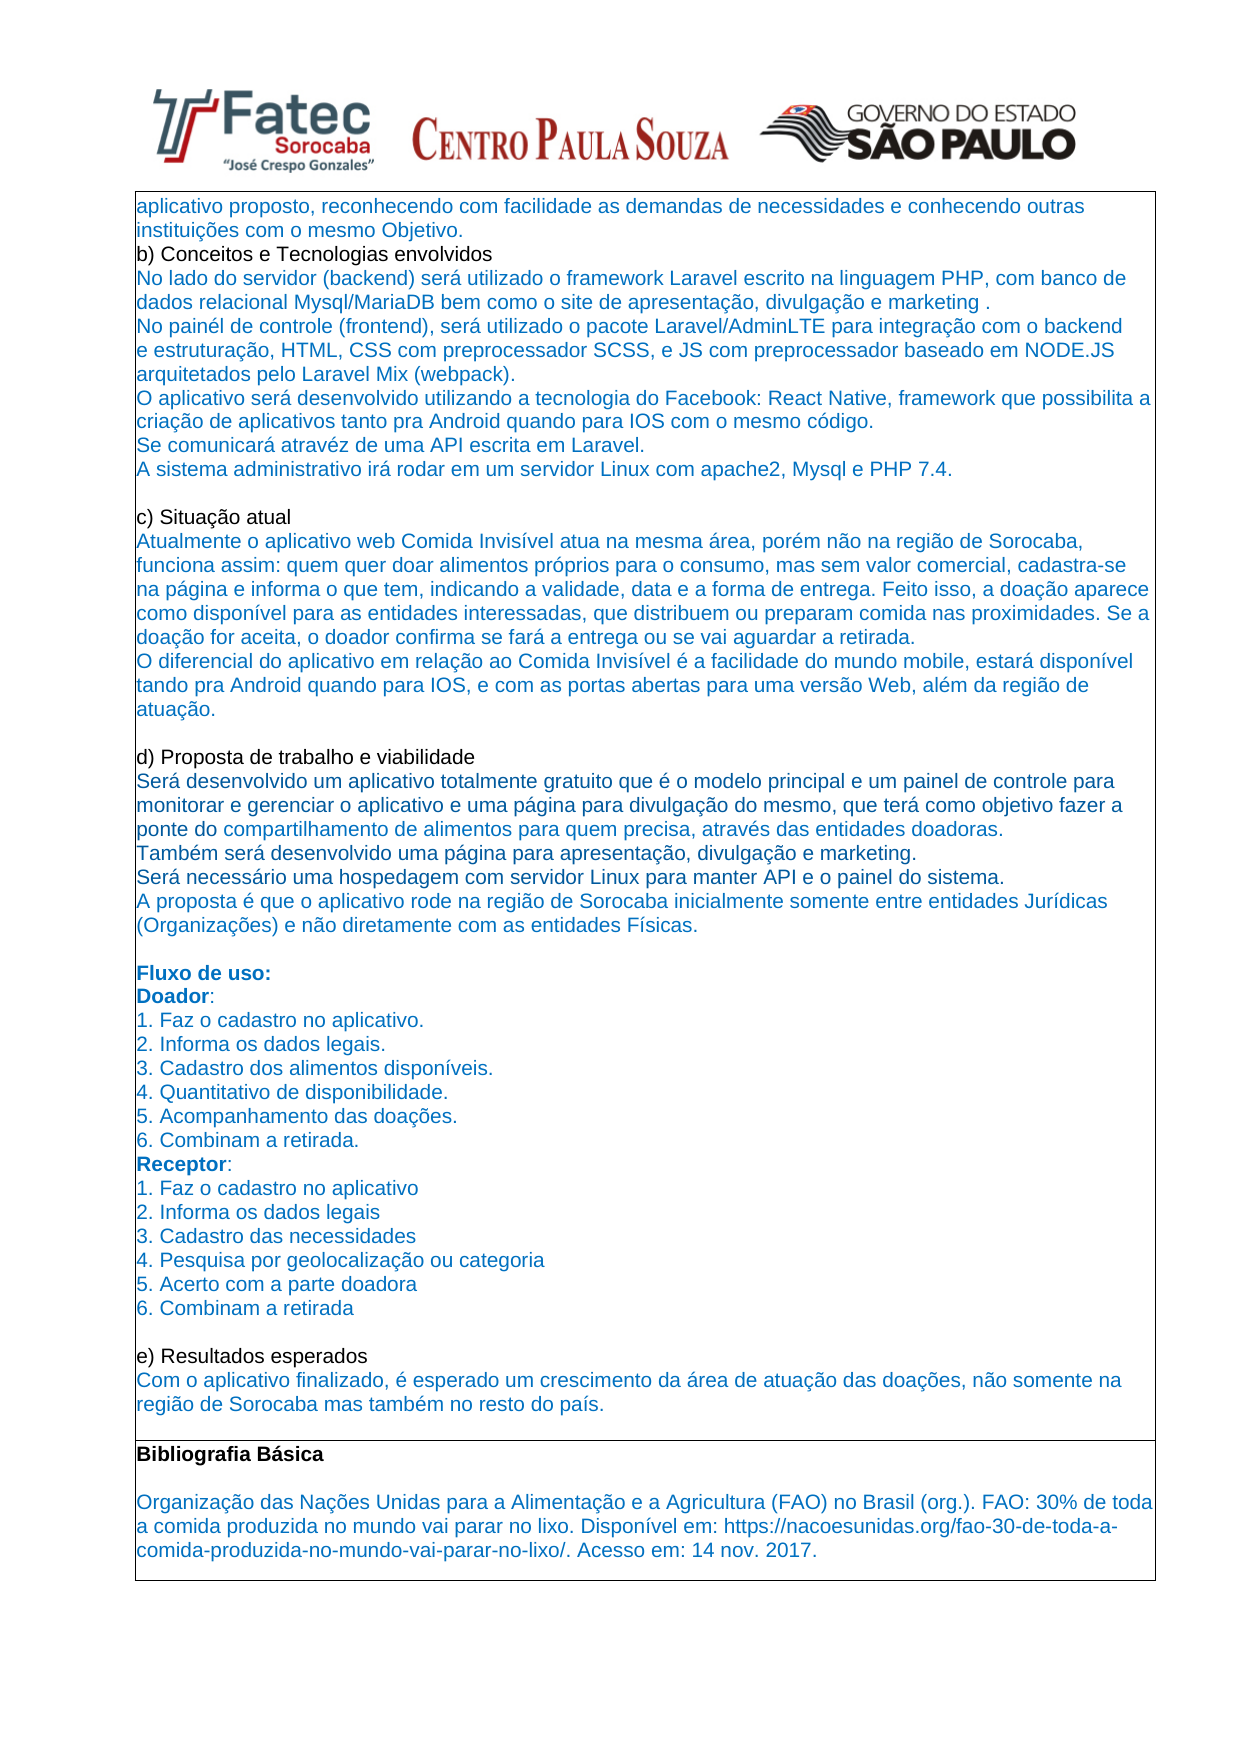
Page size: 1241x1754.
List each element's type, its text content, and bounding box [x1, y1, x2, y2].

table_cell aplicativo proposto, reconhecendo com facilidade as demandas de necessidades e conhecendo outras instituições com o mesmo Objetivo. b) Conceitos e Tecnologias envolvidos No lado do servidor (backend) será utilizado o framework Laravel escrito na linguagem PHP, com banco de dados relacional Mysql/MariaDB bem como o site de apresentação, divulgação e marketing . No painél de controle (frontend), será utilizado o pacote Laravel/AdminLTE para integração com o backend e estruturação, HTML, CSS com preprocessador SCSS, e JS com preprocessador baseado em NODE.JS arquitetados pelo Laravel Mix (webpack). O aplicativo será desenvolvido utilizando a tecnologia do Facebook: React Native, framework que possibilita a criação de aplicativos tanto pra Android quando para IOS com o mesmo código. Se comunicará atravéz de uma API escrita em Laravel. A sistema administrativo irá rodar em um servidor Linux com apache2, Mysql e PHP 7.4. c) Situação atual Atualmente o aplicativo web Comida Invisível atua na mesma área, porém não na região de Sorocaba, funciona assim: quem quer doar alimentos próprios para o consumo, mas sem valor comercial, cadastra-se na página e informa o que tem, indicando a validade, data e a forma de entrega. Feito isso, a doação aparece como disponível para as entidades interessadas, que distribuem ou preparam comida nas proximidades. Se a doação for aceita, o doador confirma se fará a entrega ou se vai aguardar a retirada. O diferencial do aplicativo em relação ao Comida Invisível é a facilidade do mundo mobile, estará disponível tando pra Android quando para IOS, e com as portas abertas para uma versão Web, além da região de atuação. d) Proposta de trabalho e viabilidade Será desenvolvido um aplicativo totalmente gratuito que é o modelo principal e um painel de controle para monitorar e gerenciar o aplicativo e uma página para divulgação do mesmo, que terá como objetivo fazer a ponte do compartilhamento de alimentos para quem precisa, através das entidades doadoras. Também será desenvolvido uma página para apresentação, divulgação e marketing. Será necessário uma hospedagem com servidor Linux para manter API e o painel do sistema. A proposta é que o aplicativo rode na região de Sorocaba inicialmente somente entre entidades Jurídicas (Organizações) e não diretamente com as entidades Físicas. Fluxo de uso: Doador: 1. Faz o cadastro no aplicativo. 2. Informa os dados legais. 3. Cadastro dos alimentos disponíveis. 4. Quantitativo de disponibilidade. 5. Acompanhamento das doações. 6. Combinam a retirada. Receptor: 1. Faz o cadastro no aplicativo 2. Informa os dados legais 3. Cadastro das necessidades 4. Pesquisa por geolocalização ou categoria 5. Acerto com a parte doadora 6. Combinam a retirada e) Resultados esperados Com o aplicativo finalizado, é esperado um crescimento da área de atuação das doações, não somente na região de Sorocaba mas também no resto do país. [136, 192, 1155, 1439]
picture [135, 73, 1079, 191]
table_cell Bibliografia Básica Organização das Nações Unidas para a Alimentação e a Agricultura (FAO) no Brasil (org.). FAO: 30% de toda a comida produzida no mundo vai parar no lixo. Disponível em: https://nacoesunidas.org/fao-30-de-toda-a-comida-produzida-no-mundo-vai-parar-no-lixo/. Acesso em: 14 nov. 2017. [136, 1441, 1155, 1580]
